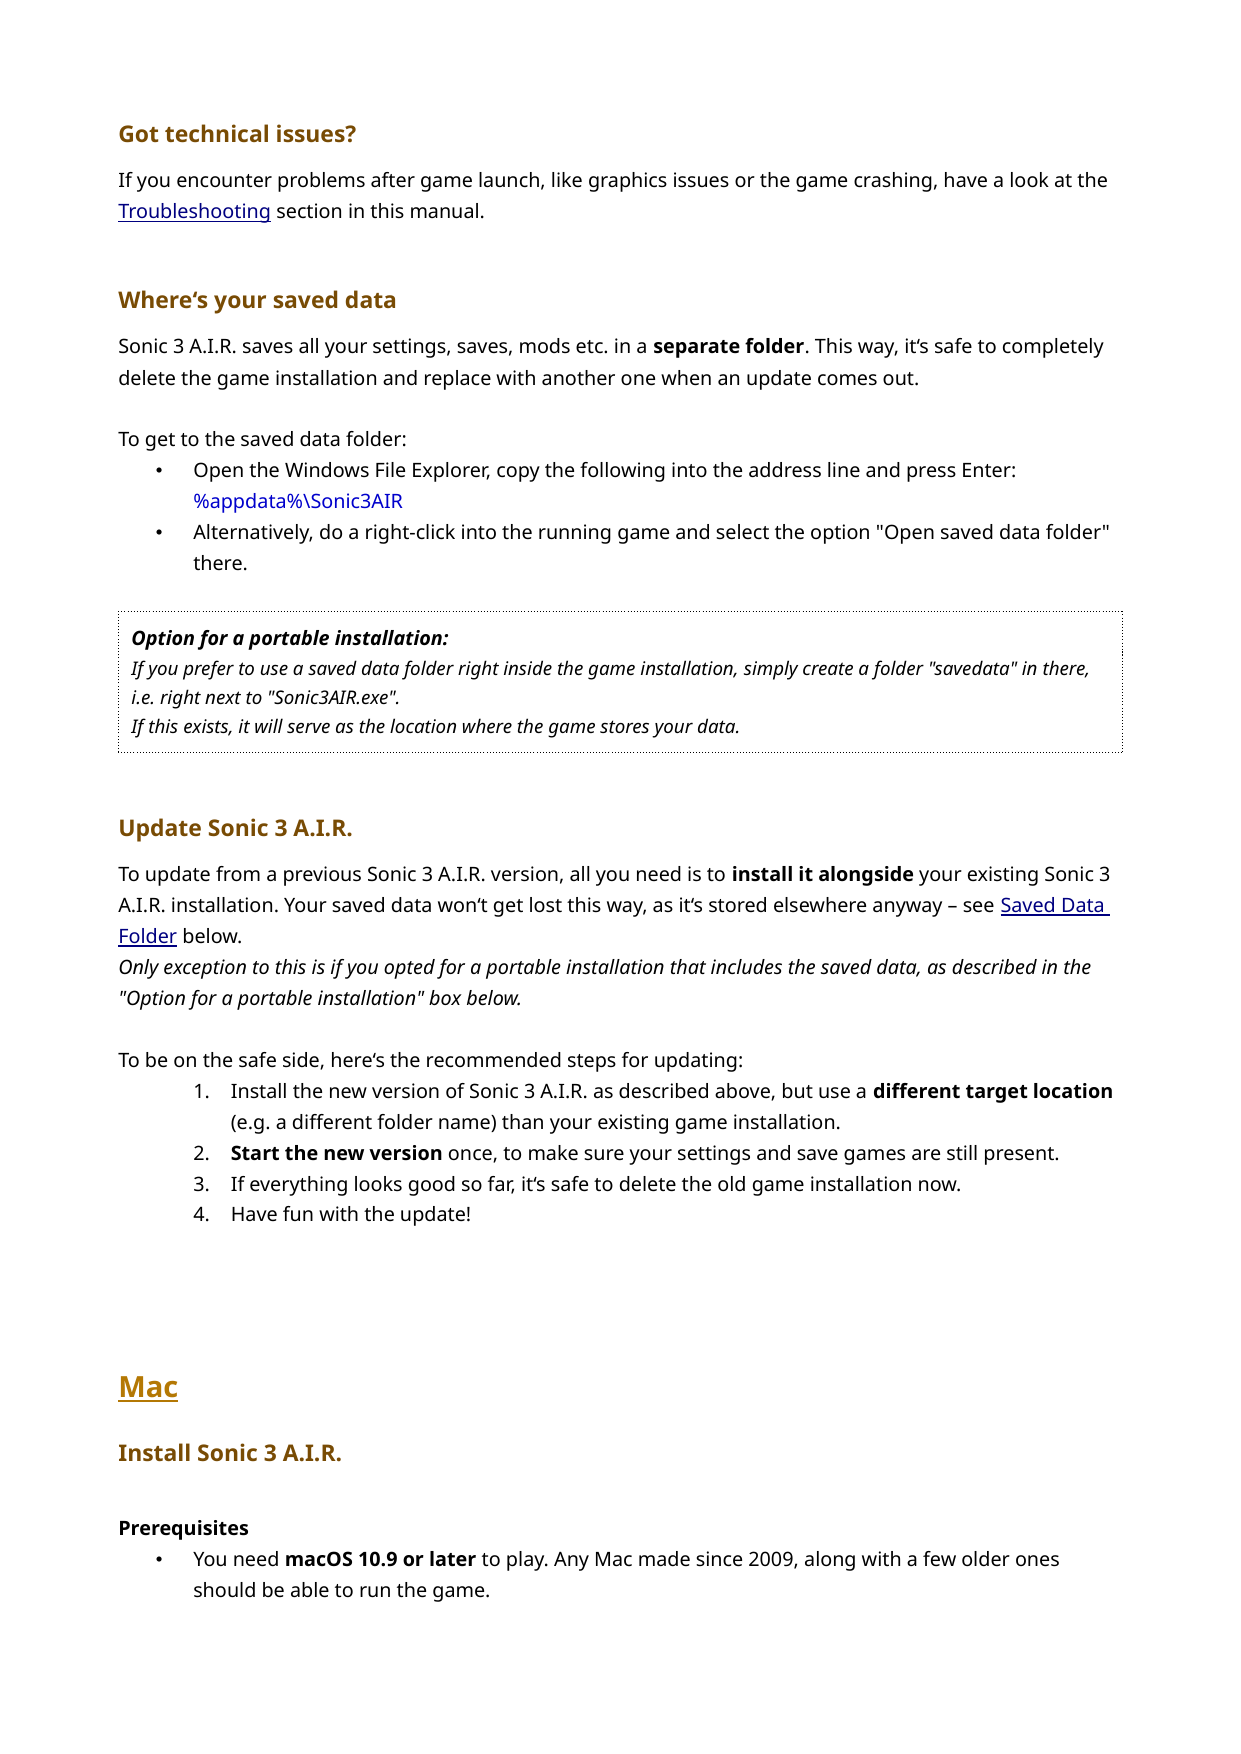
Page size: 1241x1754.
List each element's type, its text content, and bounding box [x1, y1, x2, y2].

text To be on the safe side, here‘s the recommended steps for updating: [118, 1046, 1122, 1073]
text Prerequisites [118, 1514, 1122, 1541]
text To update from a previous Sonic 3 A.I.R. version, all you need is to install it alongside your existing Sonic 3 A.I.R. installation. Your saved data won‘t get lost this way, as it‘s stored elsewhere anyway – see Saved Data Folder below. Only exception to this is if you opted for a portable installation that includes the saved data, as described in the "Option for a portable installation" box below. [118, 860, 1122, 1011]
list Install the new version of Sonic 3 A.I.R. as described above, but use a different target location (e.g. a different folder name) than your existing game installation. [193, 1077, 1122, 1135]
text Option for a portable installation: [118, 611, 1122, 642]
list Start the new version once, to make sure your settings and save games are still present. [193, 1139, 1122, 1166]
subtitle Install Sonic 3 A.I.R. [118, 1437, 1122, 1468]
subtitle Got technical issues? [118, 118, 1122, 149]
subtitle Where‘s your saved data [118, 284, 1122, 316]
text To get to the saved data folder: [118, 426, 1122, 453]
list Alternatively, do a right-click into the running game and select the option "Open saved data folder" there. [156, 518, 1122, 576]
text If you prefer to use a saved data folder right inside the game installation, simply create a folder "savedata" in there, i.e. right next to "Sonic3AIR.exe". If this exists, it will serve as the location where the game stores your data. [118, 642, 1122, 752]
list Have fun with the update! [193, 1201, 1122, 1228]
subtitle Mac [118, 1366, 1122, 1406]
subtitle Update Sonic 3 A.I.R. [118, 812, 1122, 843]
text If you encounter problems after game launch, like graphics issues or the game crashing, have a look at the Troubleshooting section in this manual. [118, 167, 1122, 224]
list If everything looks good so far, it‘s safe to delete the old game installation now. [193, 1170, 1122, 1197]
list You need macOS 10.9 or later to play. Any Mac made since 2009, along with a few older ones should be able to run the game. [156, 1545, 1122, 1603]
list Open the Windows File Explorer, copy the following into the address line and press Enter: %appdata%\Sonic3AIR [156, 457, 1122, 514]
text Sonic 3 A.I.R. saves all your settings, saves, mods etc. in a separate folder. This way, it‘s safe to completely delete the game installation and replace with another one when an update comes out. [118, 333, 1122, 422]
